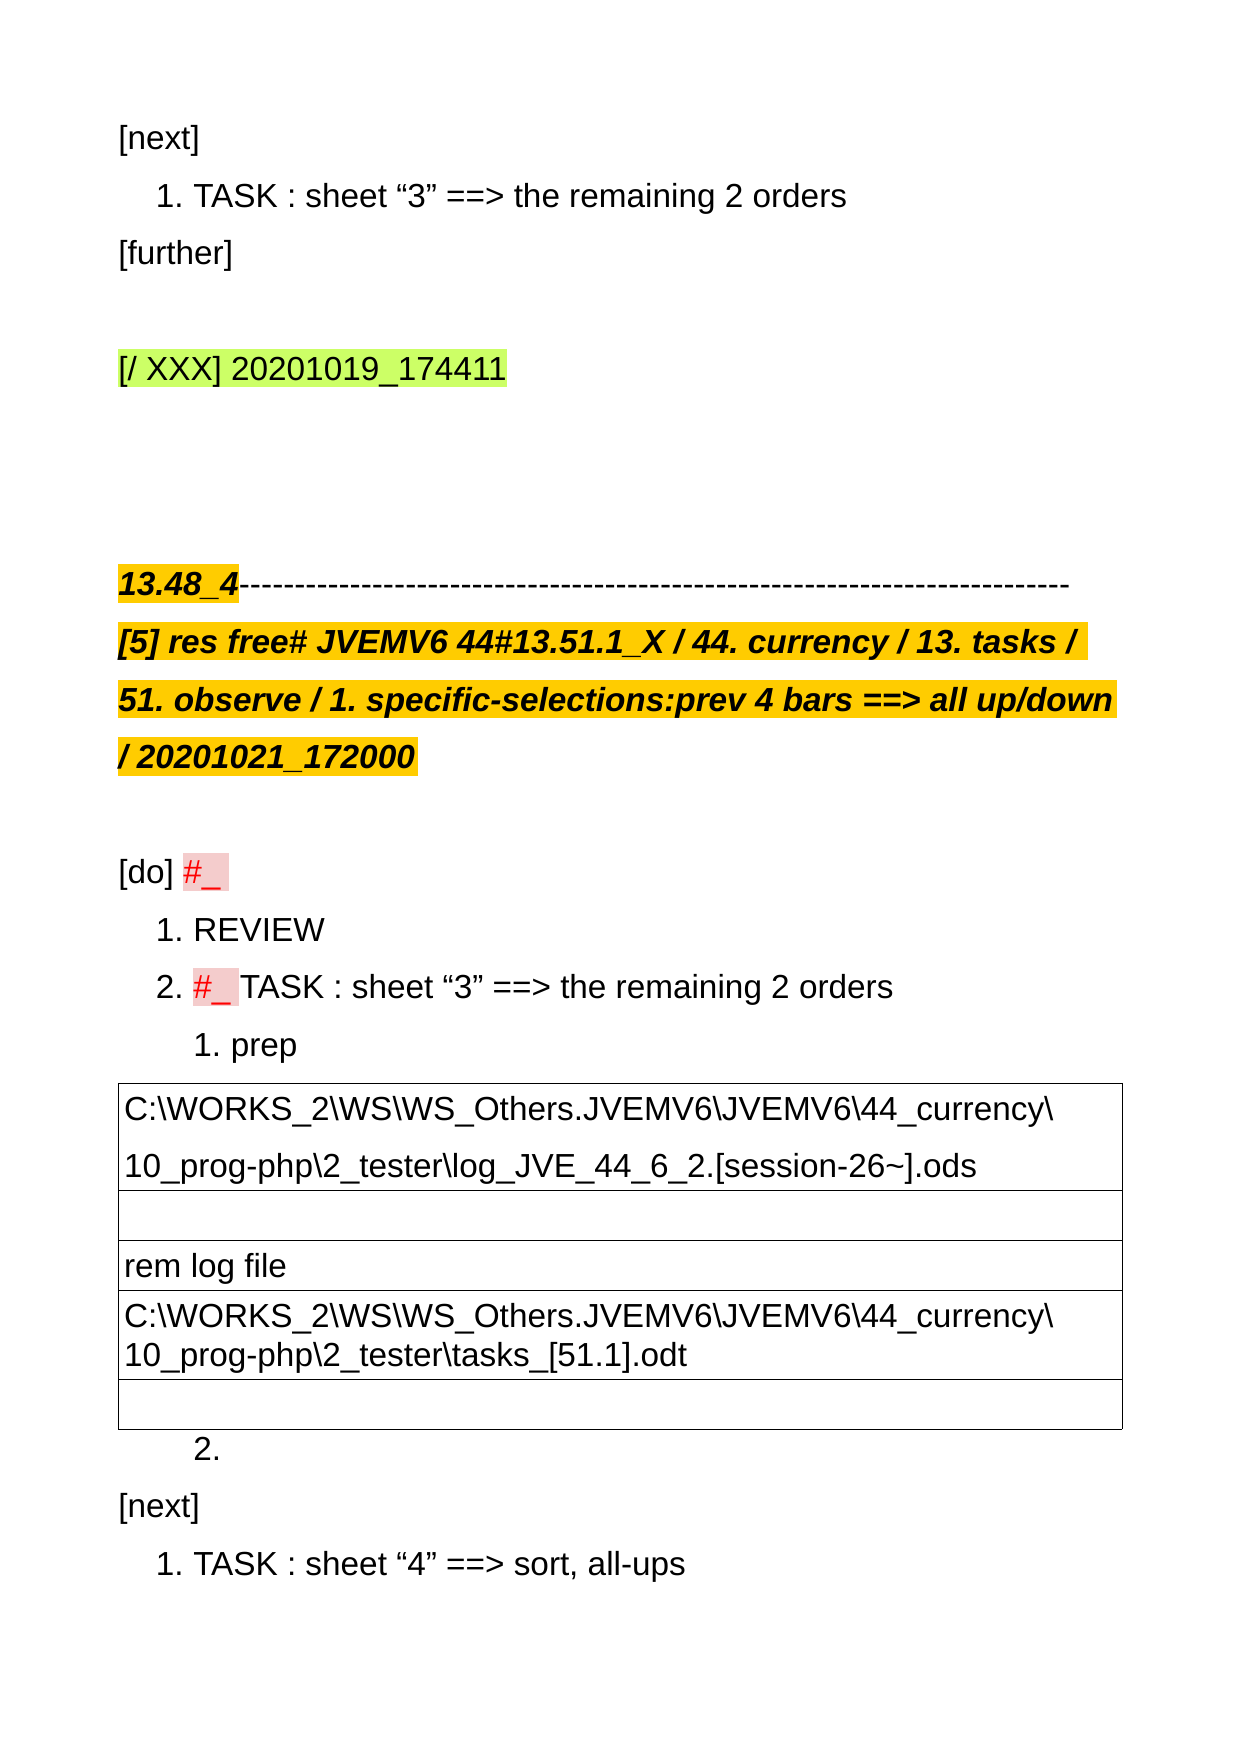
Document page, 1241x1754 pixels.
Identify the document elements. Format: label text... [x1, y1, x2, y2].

text [further] [118, 233, 1122, 272]
table_header C:\WORKS_2\WS\WS_Others.JVEMV6\JVEMV6\44_currency\10_prog-php\2_tester\log_JVE_44_6_2.[session-26~].ods [119, 1084, 1122, 1190]
list TASK : sheet “3” ==> the remaining 2 orders [156, 176, 1122, 214]
table_cell [119, 1380, 1122, 1429]
table_cell [119, 1191, 1122, 1240]
table_cell C:\WORKS_2\WS\WS_Others.JVEMV6\JVEMV6\44_currency\10_prog-php\2_tester\tasks_[51.1].odt [119, 1291, 1122, 1379]
text [next] [118, 118, 1122, 157]
text 13.48_4--------------------------------------------------------------------------- [118, 564, 1122, 603]
text [do] #_ [118, 852, 1122, 891]
list prep [193, 1025, 1122, 1064]
text [/ XXX] 20201019_174411 [118, 291, 1122, 387]
list REVIEW [156, 910, 1122, 948]
list #_ TASK : sheet “3” ==> the remaining 2 orders [156, 968, 1122, 1006]
list TASK : sheet “4” ==> sort, all-ups [156, 1544, 1122, 1583]
text [next] [118, 1487, 1122, 1525]
table_cell rem log file [119, 1241, 1122, 1290]
text [5] res free# JVEMV6 44#13.51.1_X / 44. currency / 13. tasks / 51. observe / 1. specific-selections:prev 4 bars ==> all up/down / 20201021_172000 [118, 622, 1122, 776]
